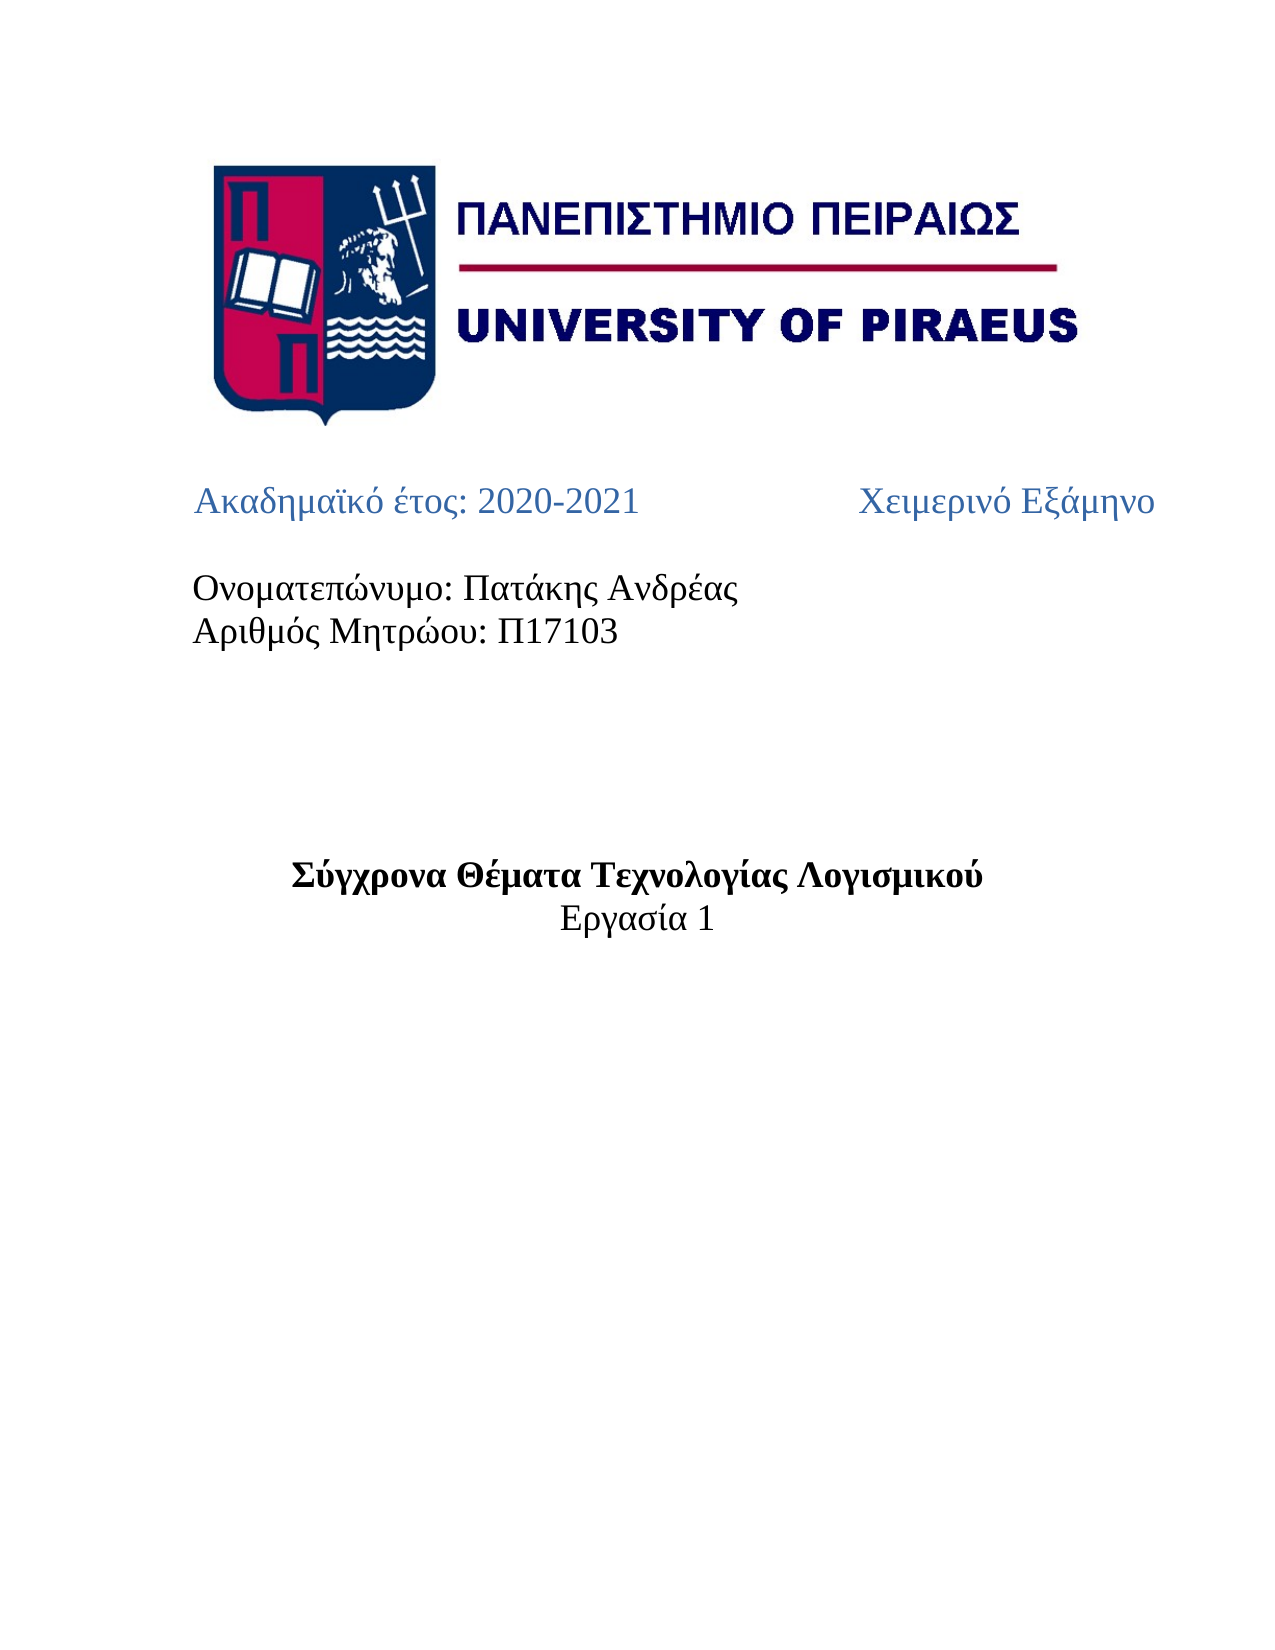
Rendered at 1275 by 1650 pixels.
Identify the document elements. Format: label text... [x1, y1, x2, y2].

text Σύγχρονα Θέματα Τεχνολογίας Λογισμικού [118, 853, 1157, 896]
text Ονοματεπώνυμο: Πατάκης Ανδρέας [118, 565, 1157, 608]
text Αριθμός Μητρώου: Π17103 [118, 608, 1157, 651]
text Ακαδημαϊκό έτος: 2020-2021 Χειμερινό Εξάμηνο [118, 479, 1157, 522]
picture [191, 126, 1097, 451]
text Εργασία 1 [118, 896, 1157, 939]
